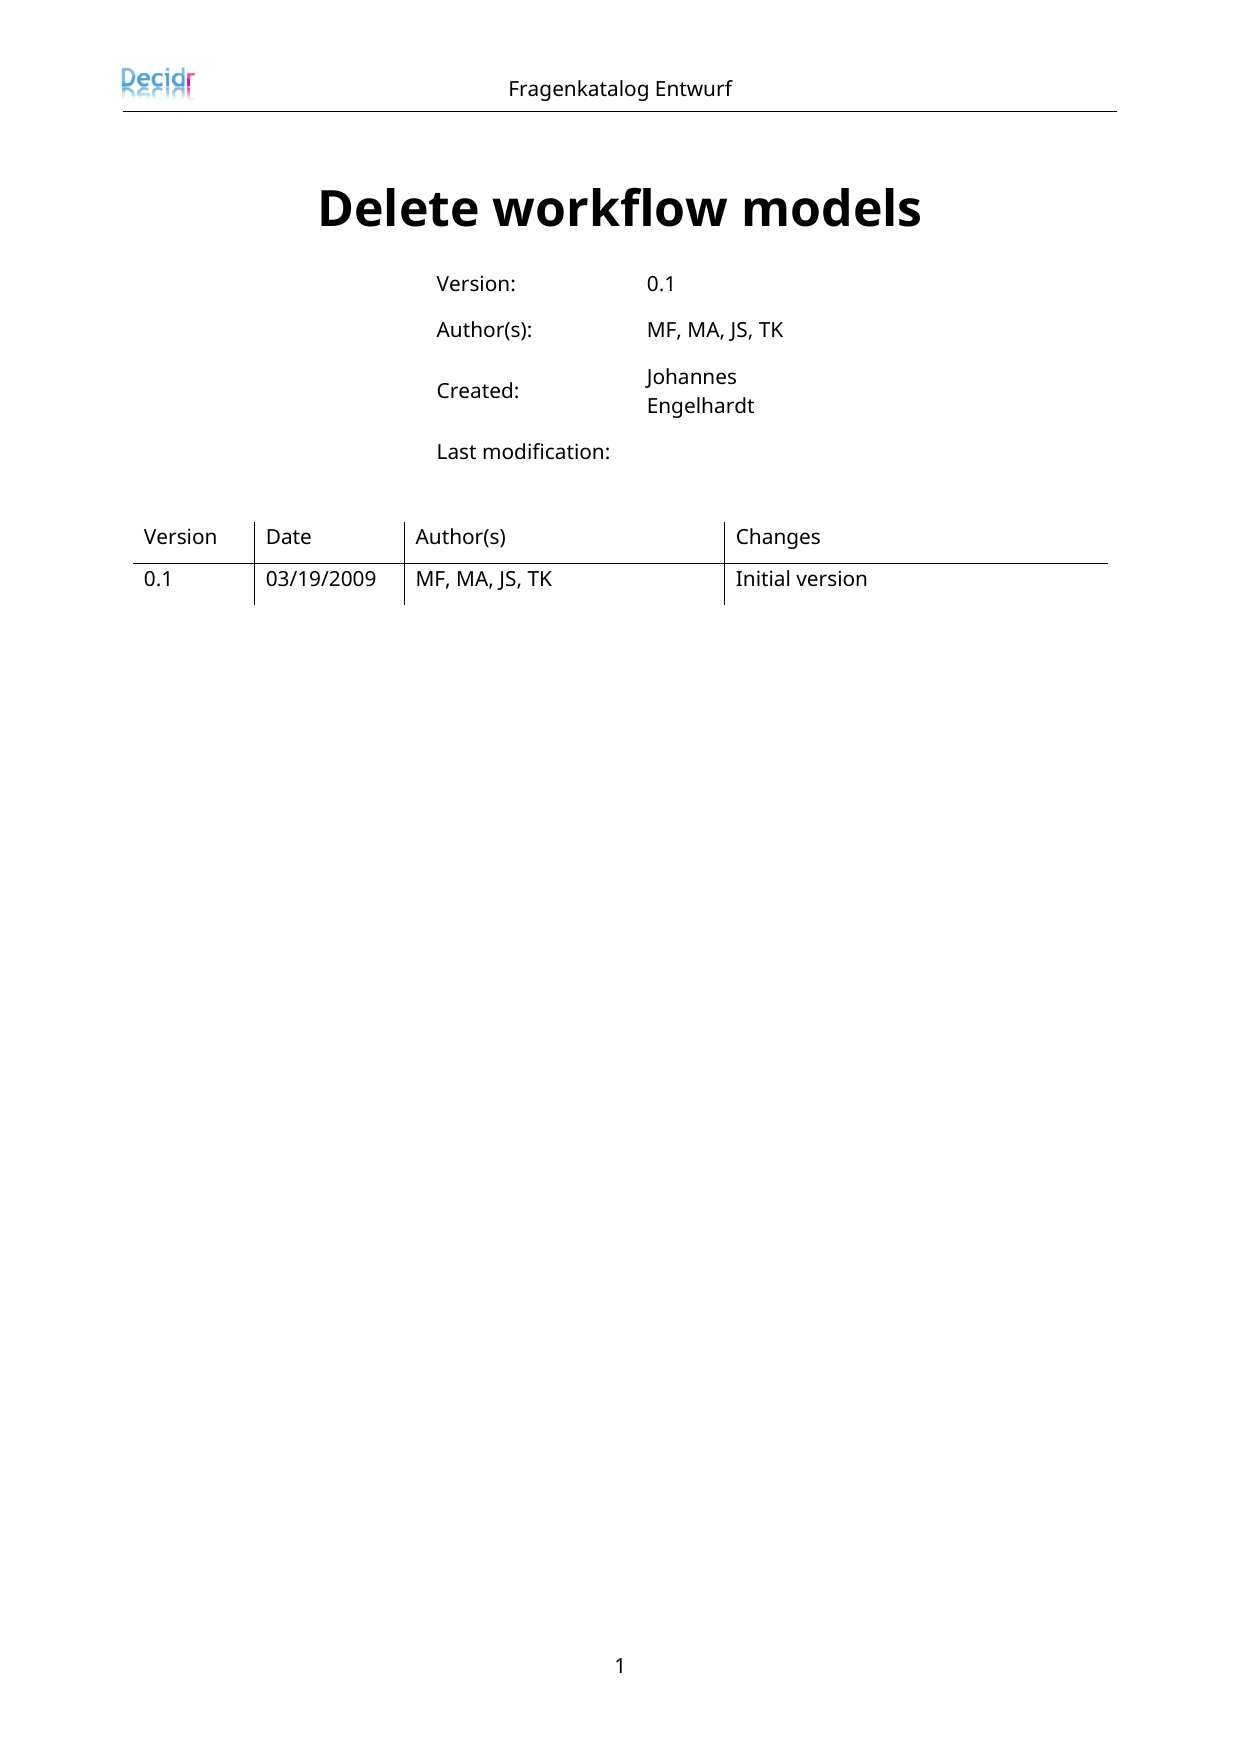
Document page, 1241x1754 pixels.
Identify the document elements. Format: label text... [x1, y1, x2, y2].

table_header Changes [725, 522, 1108, 563]
table_header Version [133, 522, 254, 563]
table_cell 0.1 [133, 564, 254, 605]
table_cell MF, MA, JS, TK [405, 564, 724, 605]
table_cell MF, MA, JS, TK [635, 313, 815, 359]
table_cell Created: [425, 359, 635, 434]
table_header Date [255, 522, 404, 563]
table_header Version: [425, 266, 635, 313]
table_header Author(s) [405, 522, 724, 563]
table_cell [635, 435, 815, 481]
table_cell Johannes Engelhardt [635, 359, 815, 434]
table_cell Initial version [725, 564, 1108, 605]
title Delete workflow models [118, 173, 1122, 241]
table_cell 03/19/2009 [255, 564, 404, 605]
picture [118, 64, 200, 102]
table_header 0.1 [635, 266, 815, 313]
table_cell Author(s): [425, 313, 635, 359]
table_cell Last modification: [425, 435, 635, 481]
